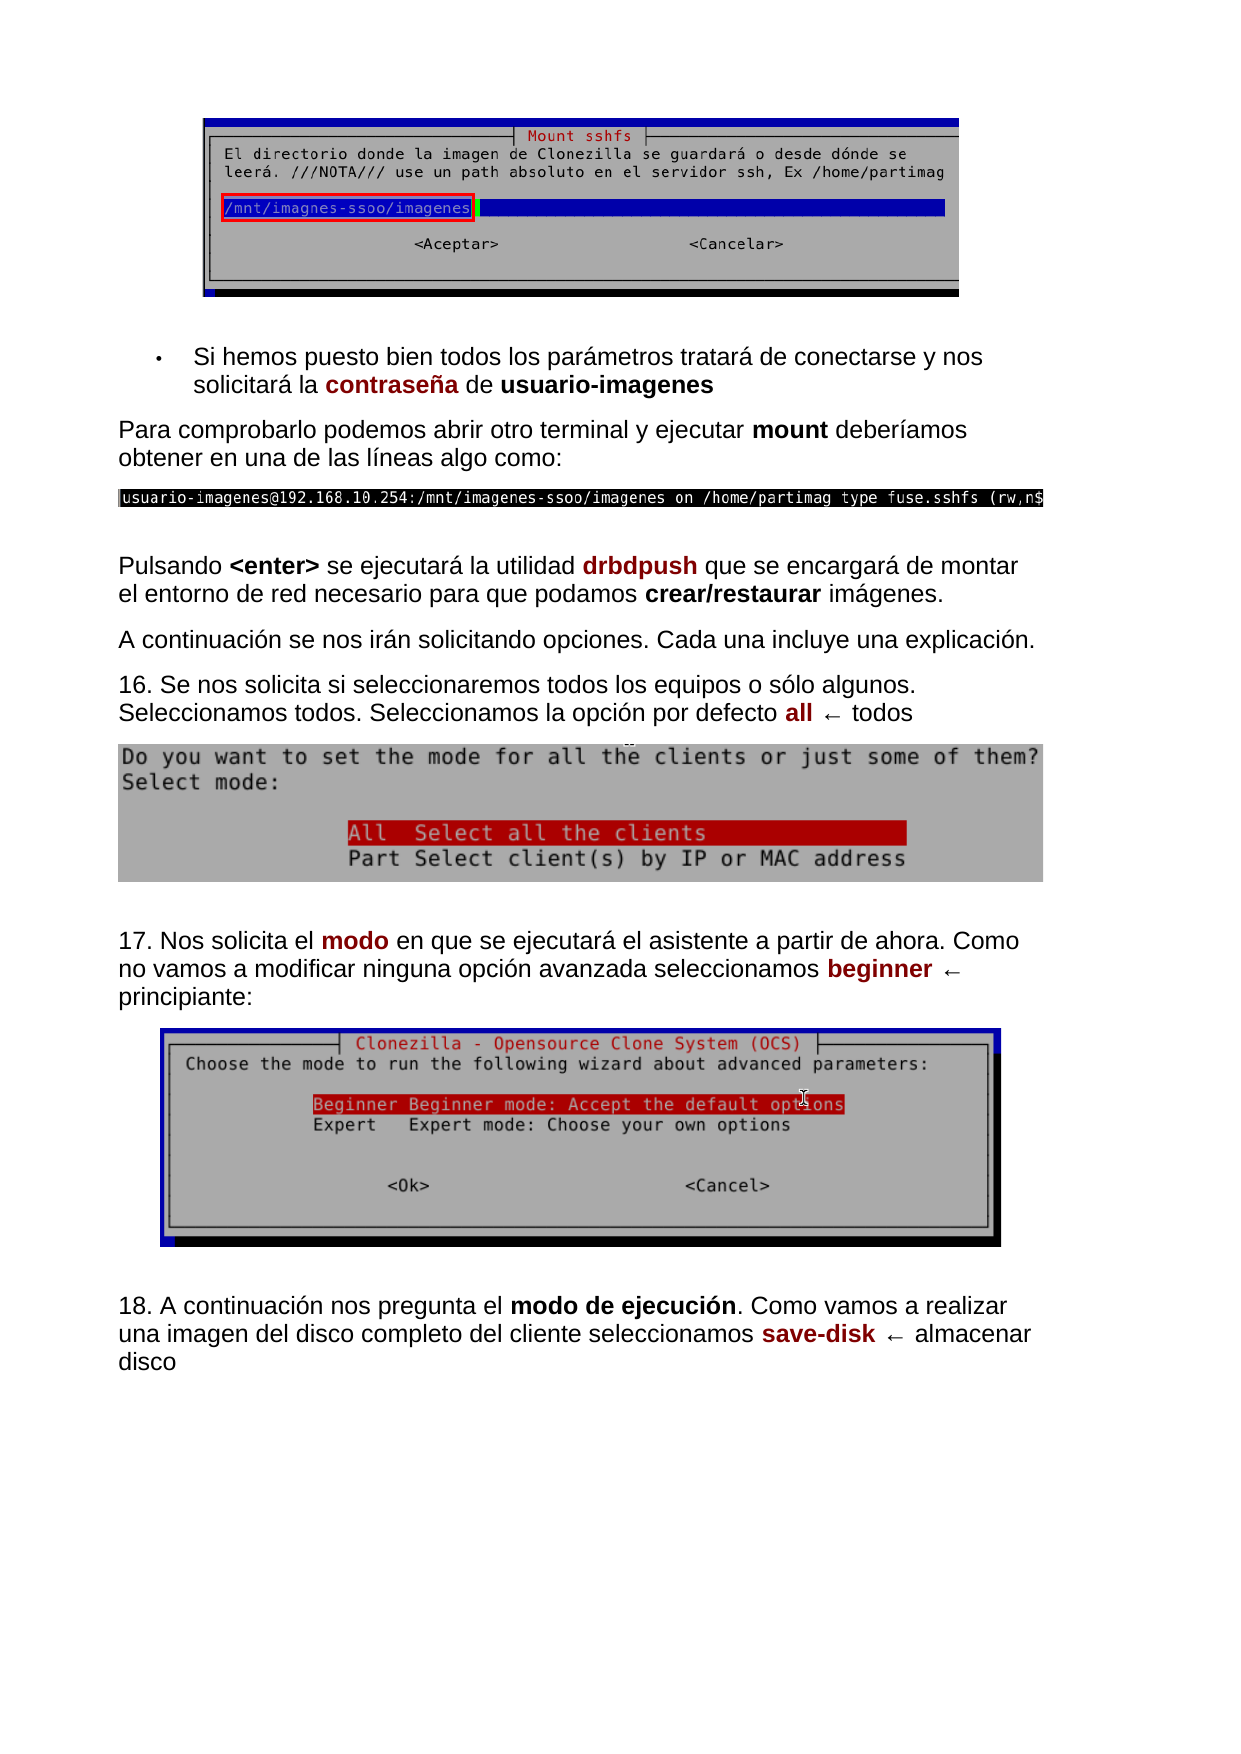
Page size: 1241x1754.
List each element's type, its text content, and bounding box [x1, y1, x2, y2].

picture [202, 118, 959, 297]
text Pulsando <enter> se ejecutará la utilidad drbdpush que se encargará de montar el entorno de red necesario para que podamos crear/restaurar imágenes. [118, 552, 1043, 608]
text Para comprobarlo podemos abrir otro terminal y ejecutar mount deberíamos obtener en una de las líneas algo como: [118, 416, 1043, 472]
text A continuación se nos irán solicitando opciones. Cada una incluye una explicación. [118, 626, 1043, 653]
text 16. Se nos solicita si seleccionaremos todos los equipos o sólo algunos. Seleccionamos todos. Seleccionamos la opción por defecto all ← todos [118, 671, 1043, 727]
picture [118, 489, 1044, 507]
picture [160, 1028, 1002, 1247]
text 17. Nos solicita el modo en que se ejecutará el asistente a partir de ahora. Como no vamos a modificar ninguna opción avanzada seleccionamos beginner ← principiante: [118, 927, 1043, 1011]
list Si hemos puesto bien todos los parámetros tratará de conectarse y nos solicitará la contraseña de usuario-imagenes [156, 343, 1043, 398]
text 18. A continuación nos pregunta el modo de ejecución. Como vamos a realizar una imagen del disco completo del cliente seleccionamos save-disk ← almacenar disco [118, 1292, 1043, 1376]
picture [118, 744, 1044, 882]
